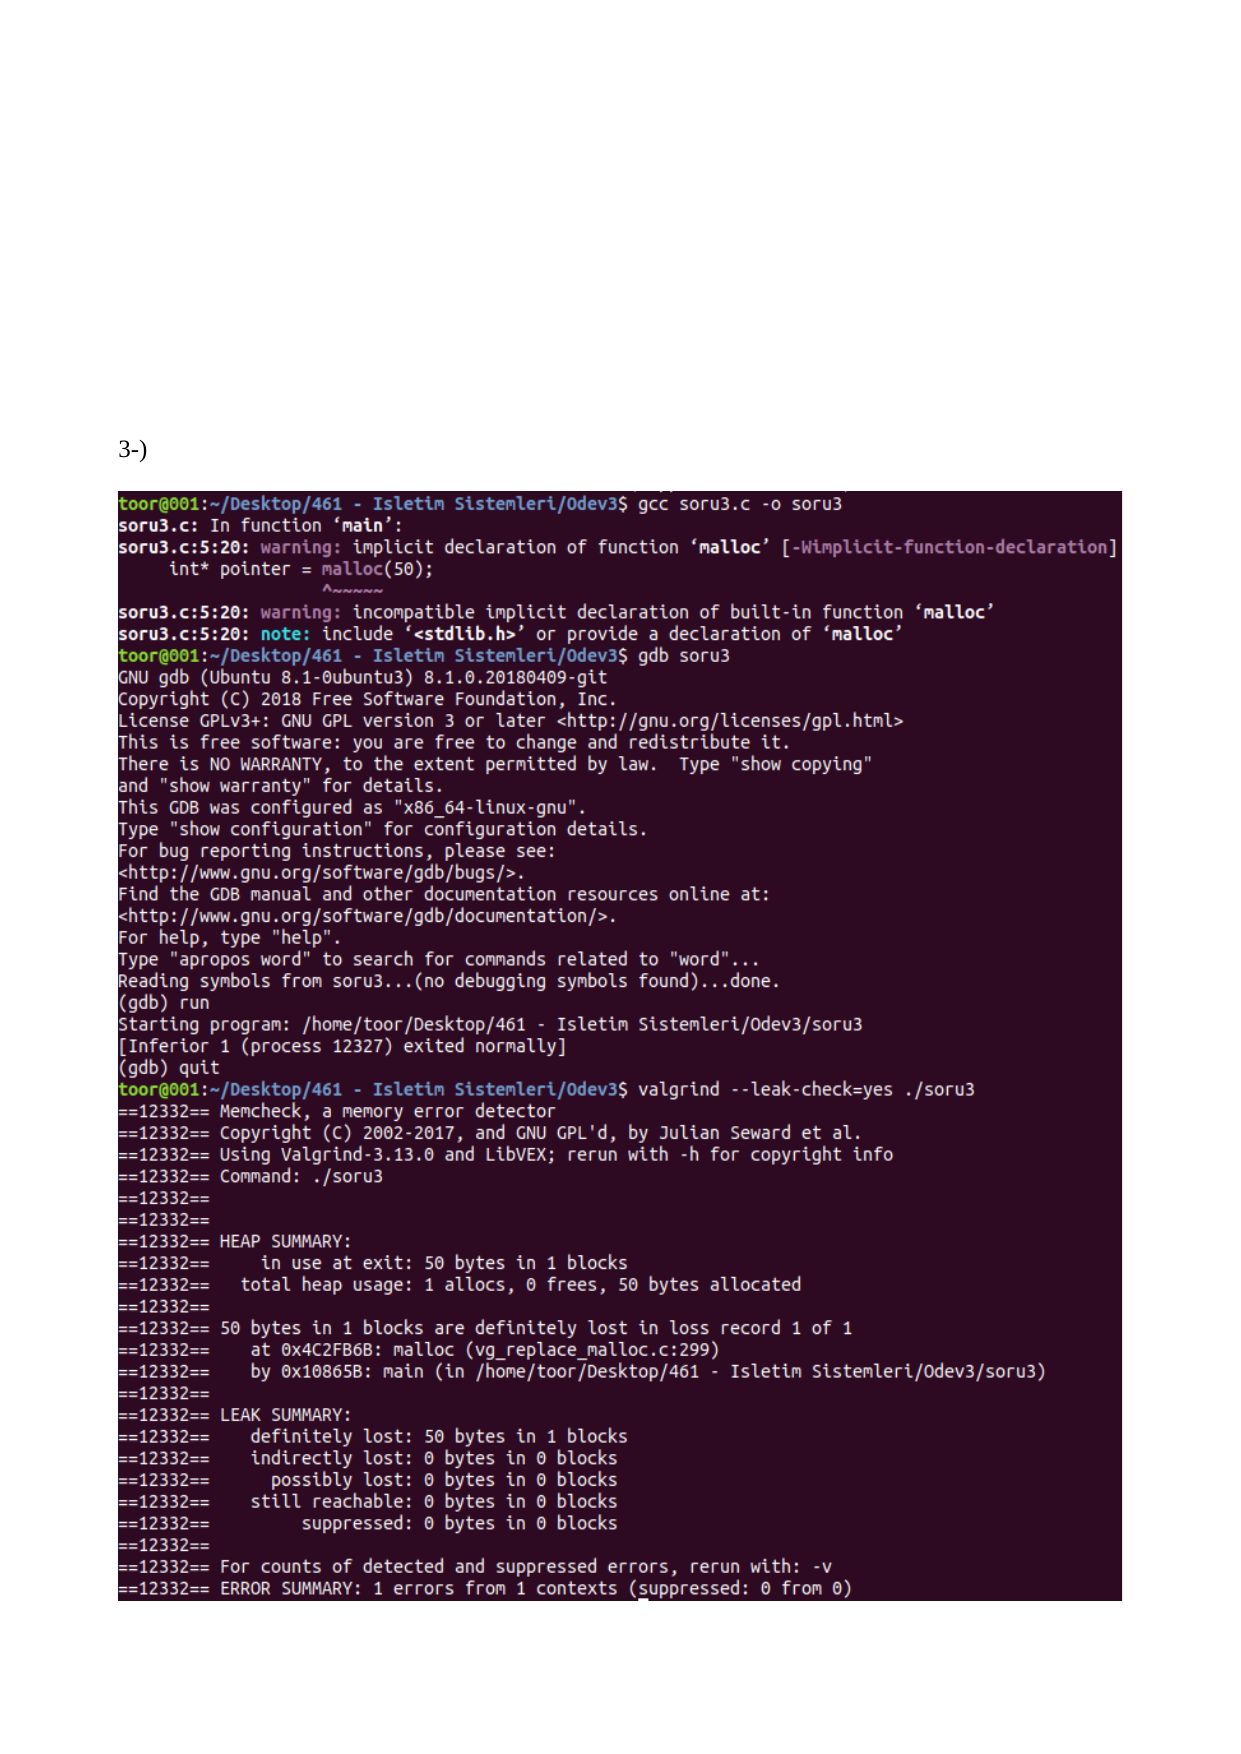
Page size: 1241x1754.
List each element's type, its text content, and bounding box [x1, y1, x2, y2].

picture [118, 491, 1123, 1601]
text 3-) [118, 434, 1122, 463]
